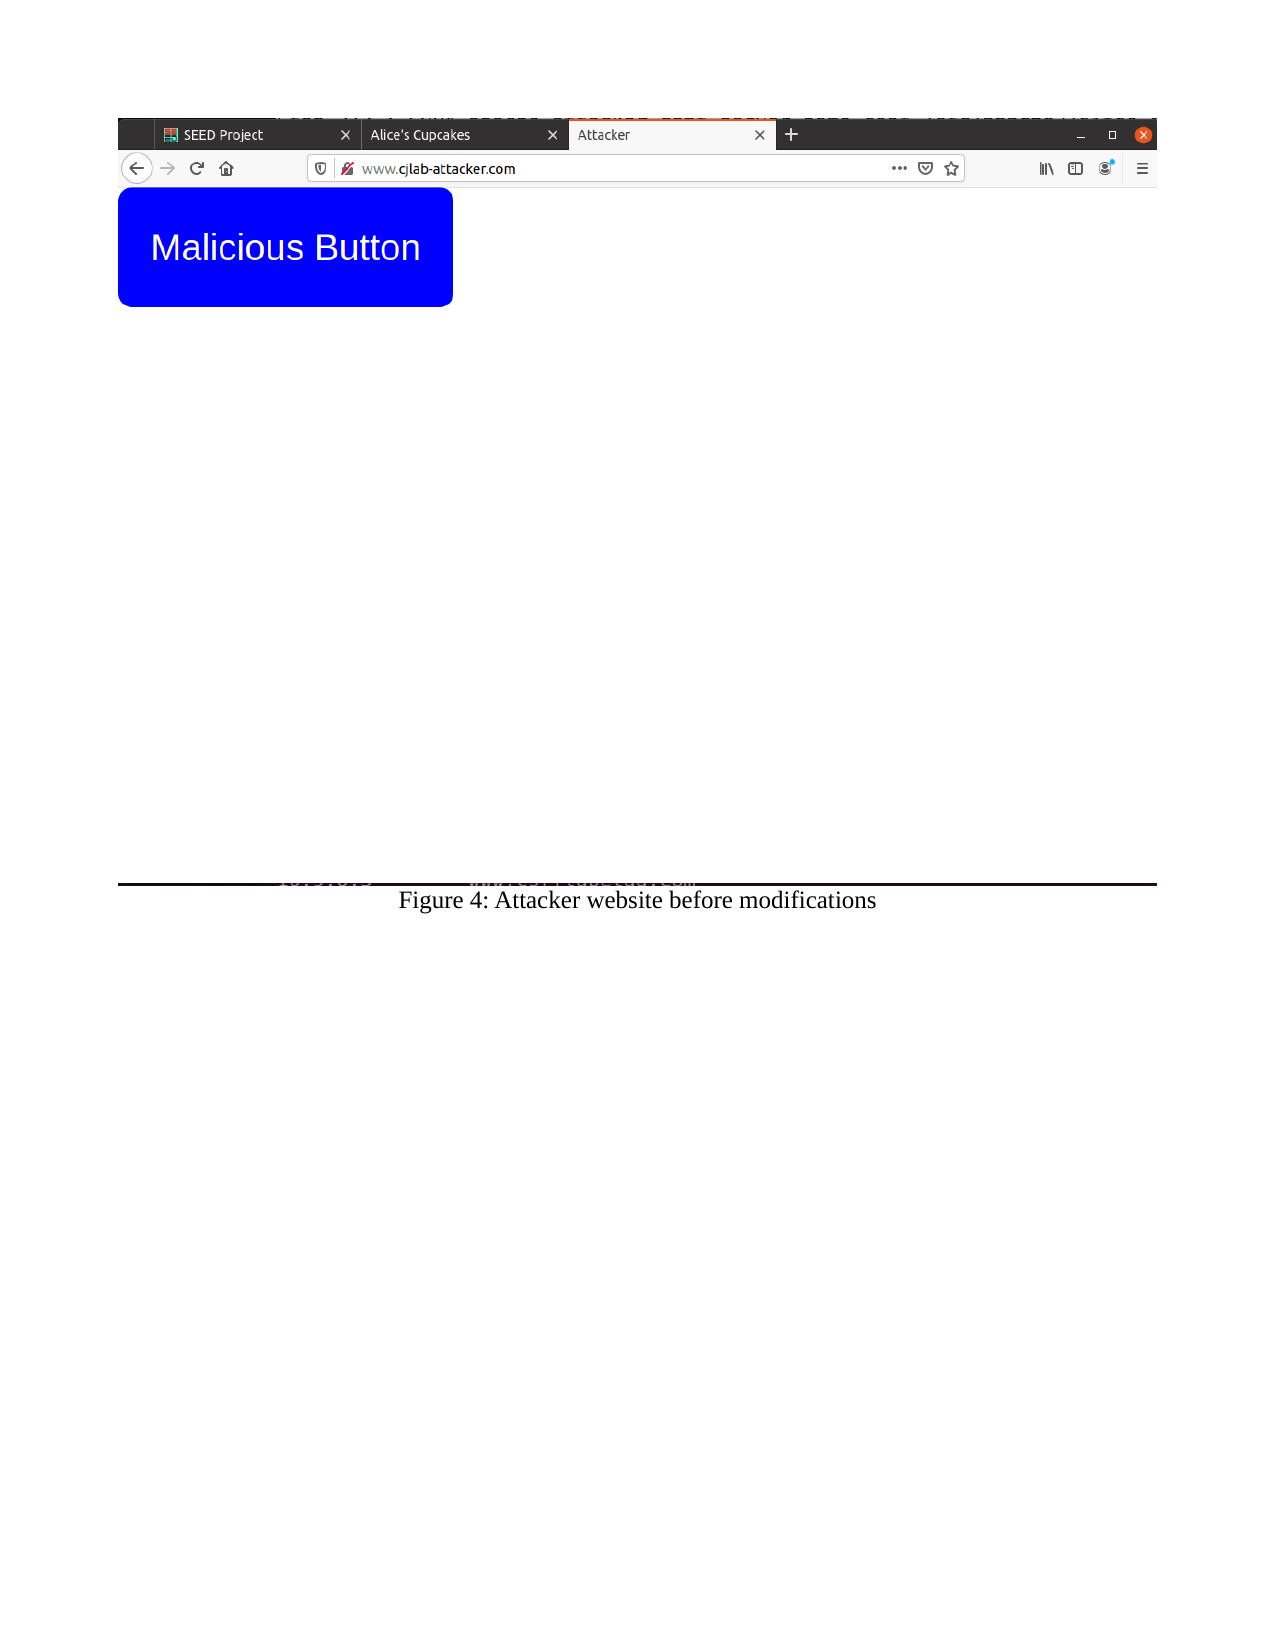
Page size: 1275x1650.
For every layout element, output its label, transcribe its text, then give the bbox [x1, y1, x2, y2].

picture [118, 118, 1157, 886]
text Figure 4: Attacker website before modifications [118, 886, 1157, 914]
